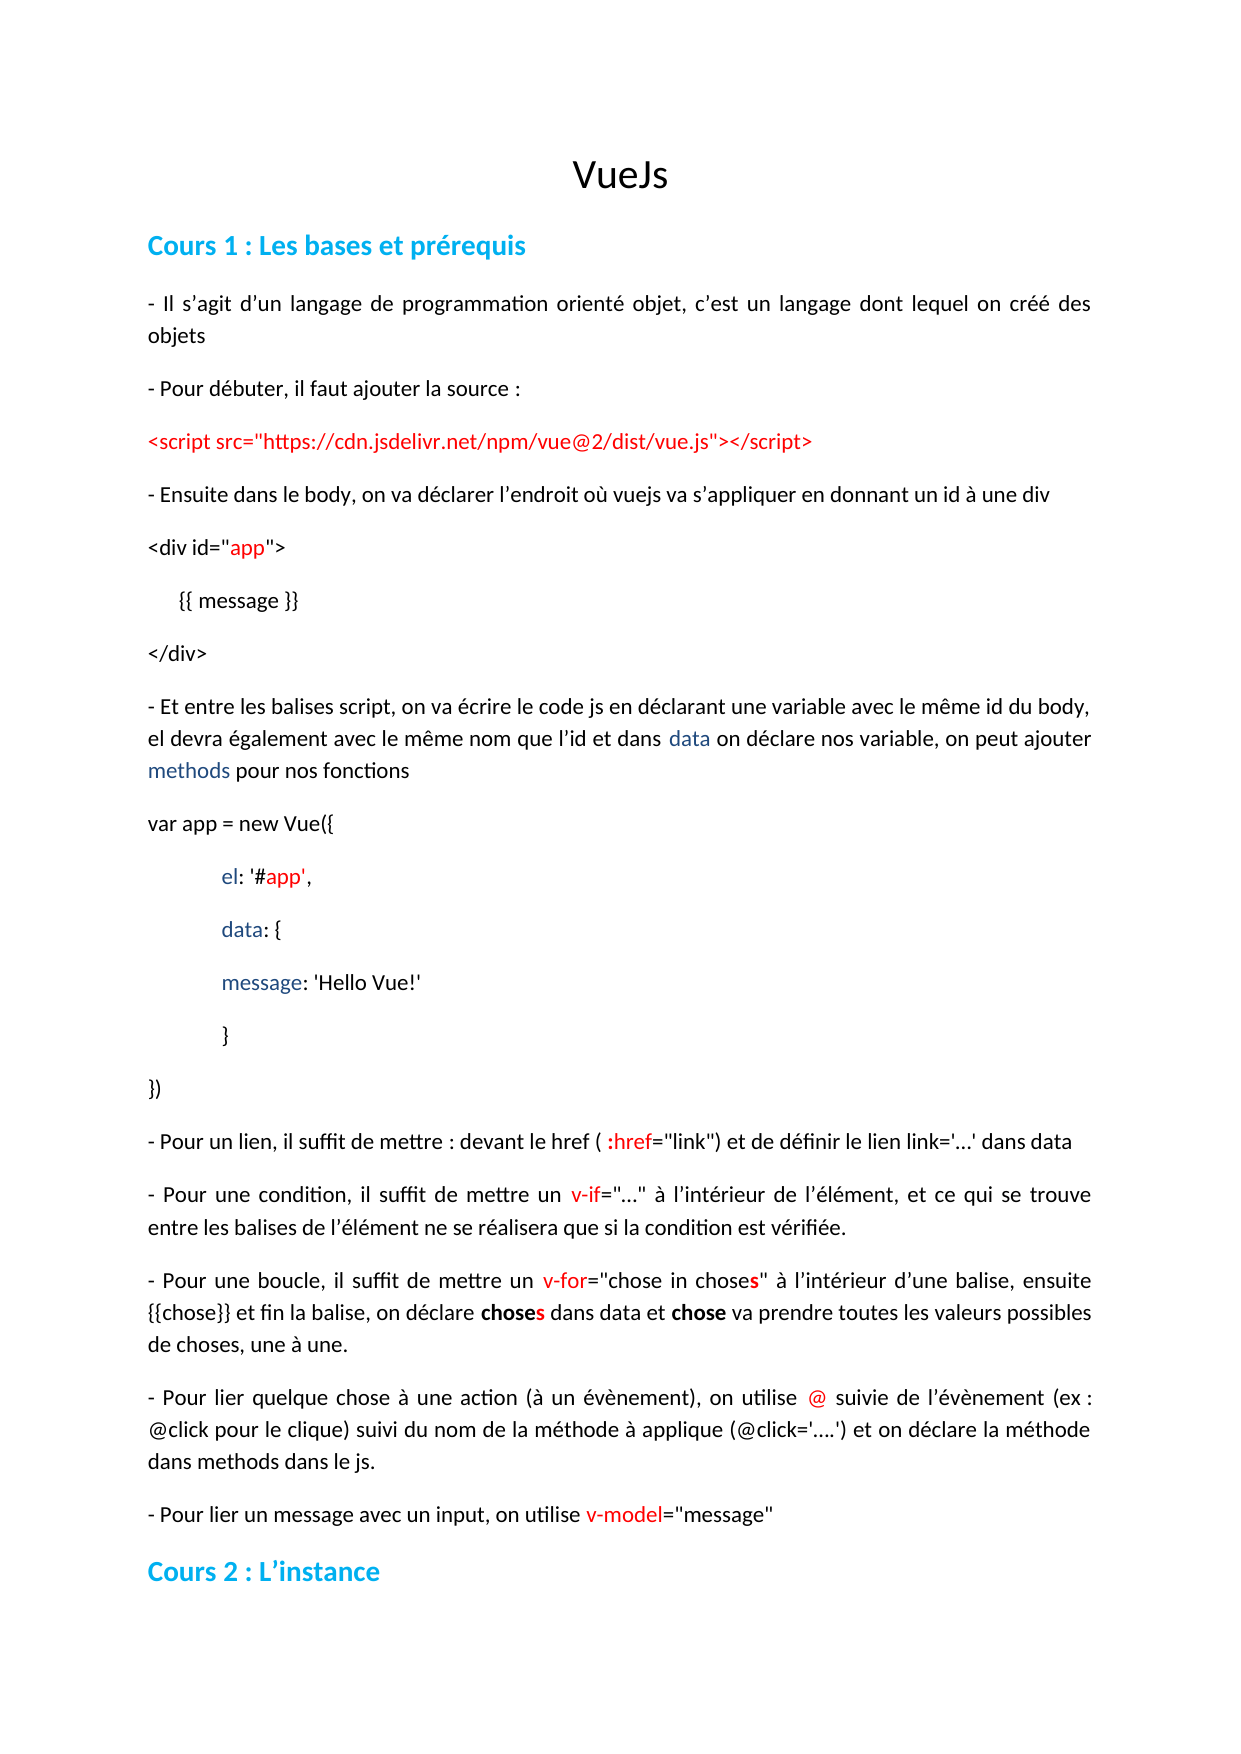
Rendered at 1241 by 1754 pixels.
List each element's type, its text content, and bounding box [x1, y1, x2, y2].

text - Pour une condition, il suffit de mettre un v-if="…" à l’intérieur de l’élément, et ce qui se trouve entre les balises de l’élément ne se réalisera que si la condition est vérifiée. [148, 1181, 1093, 1241]
text VueJs [148, 148, 1093, 198]
text - Ensuite dans le body, on va déclarer l’endroit où vuejs va s’appliquer en donnant un id à une div [148, 480, 1093, 508]
text var app = new Vue({ [148, 809, 1093, 837]
text - Pour débuter, il faut ajouter la source : [148, 374, 1093, 402]
text - Pour un lien, il suffit de mettre : devant le href ( :href="link") et de définir le lien link='…' dans data [148, 1127, 1093, 1156]
text <div id="app"> [148, 533, 1093, 561]
text }) [148, 1074, 1093, 1102]
text } [148, 1021, 1093, 1049]
text {{ message }} [148, 586, 1093, 614]
text Cours 1 : Les bases et prérequis [148, 227, 1093, 262]
text - Pour une boucle, il suffit de mettre un v-for="chose in choses" à l’intérieur d’une balise, ensuite {{chose}} et fin la balise, on déclare choses dans data et chose va prendre toutes les valeurs possibles de choses, une à une. [148, 1266, 1093, 1358]
text message: 'Hello Vue!' [148, 968, 1093, 996]
text - Pour lier un message avec un input, on utilise v-model="message" [148, 1501, 1093, 1528]
text </div> [148, 639, 1093, 667]
text Cours 2 : L’instance [148, 1553, 1093, 1589]
text - Et entre les balises script, on va écrire le code js en déclarant une variable avec le même id du body, el devra également avec le même nom que l’id et dans data on déclare nos variable, on peut ajouter methods pour nos fonctions [148, 692, 1093, 784]
text <script src="https://cdn.jsdelivr.net/npm/vue@2/dist/vue.js"></script> [148, 427, 1093, 455]
text el: '#app', [148, 862, 1093, 890]
text data: { [148, 915, 1093, 943]
text - Pour lier quelque chose à une action (à un évènement), on utilise @ suivie de l’évènement (ex : @click pour le clique) suivi du nom de la méthode à applique (@click='….') et on déclare la méthode dans methods dans le js. [148, 1383, 1093, 1476]
text - Il s’agit d’un langage de programmation orienté objet, c’est un langage dont lequel on créé des objets [148, 289, 1093, 349]
